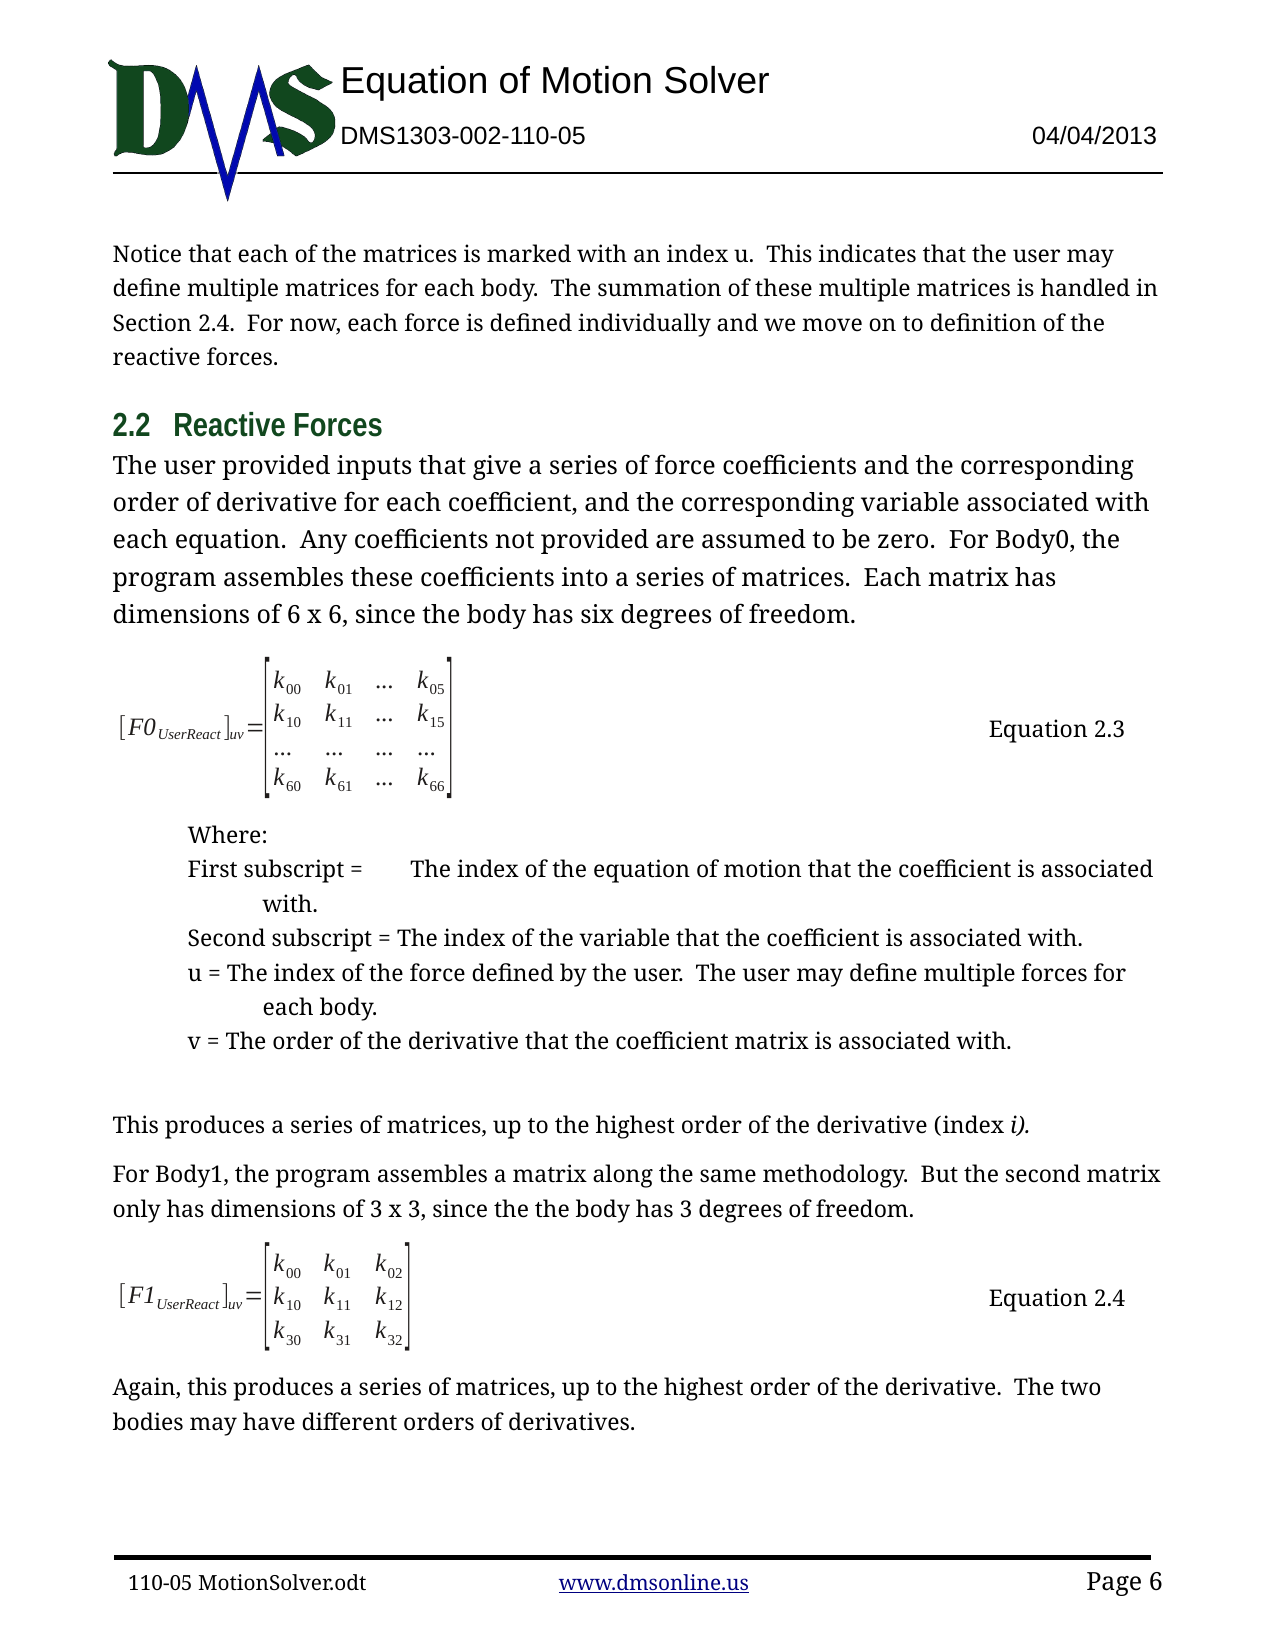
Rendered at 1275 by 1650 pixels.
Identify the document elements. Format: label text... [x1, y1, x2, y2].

text Equation 2.3 [112, 657, 1162, 801]
text Where: [187, 819, 1162, 850]
text The user provided inputs that give a series of force coefficients and the corresponding order of derivative for each coefficient, and the corresponding variable associated with each equation. Any coefficients not provided are assumed to be zero. For Body0, the program assembles these coefficients into a series of matrices. Each matrix has dimensions of 6 x 6, since the body has six degrees of freedom. [112, 447, 1162, 631]
text This produces a series of matrices, up to the highest order of the derivative (index i). [112, 1109, 1162, 1140]
text Second subscript = The index of the variable that the coefficient is associated with. [187, 922, 1162, 953]
text u = The index of the force defined by the user. The user may define multiple forces for each body. [187, 956, 1162, 1022]
text For Body1, the program assembles a matrix along the same methodology. But the second matrix only has dimensions of 3 x 3, since the the body has 3 degrees of freedom. [112, 1158, 1162, 1224]
text Again, this produces a series of matrices, up to the highest order of the derivative. The two bodies may have different orders of derivatives. [112, 1371, 1162, 1437]
text v = The order of the derivative that the coefficient matrix is associated with. [187, 1025, 1162, 1056]
picture [105, 56, 338, 204]
text First subscript = The index of the equation of motion that the coefficient is associated with. [187, 853, 1162, 919]
text Notice that each of the matrices is marked with an index u. This indicates that the user may define multiple matrices for each body. The summation of these multiple matrices is handled in Section 2.4. For now, each force is defined individually and we move on to definition of the reactive forces. [112, 238, 1162, 372]
text Equation 2.4 [112, 1242, 1162, 1353]
subtitle Reactive Forces [112, 405, 1162, 444]
